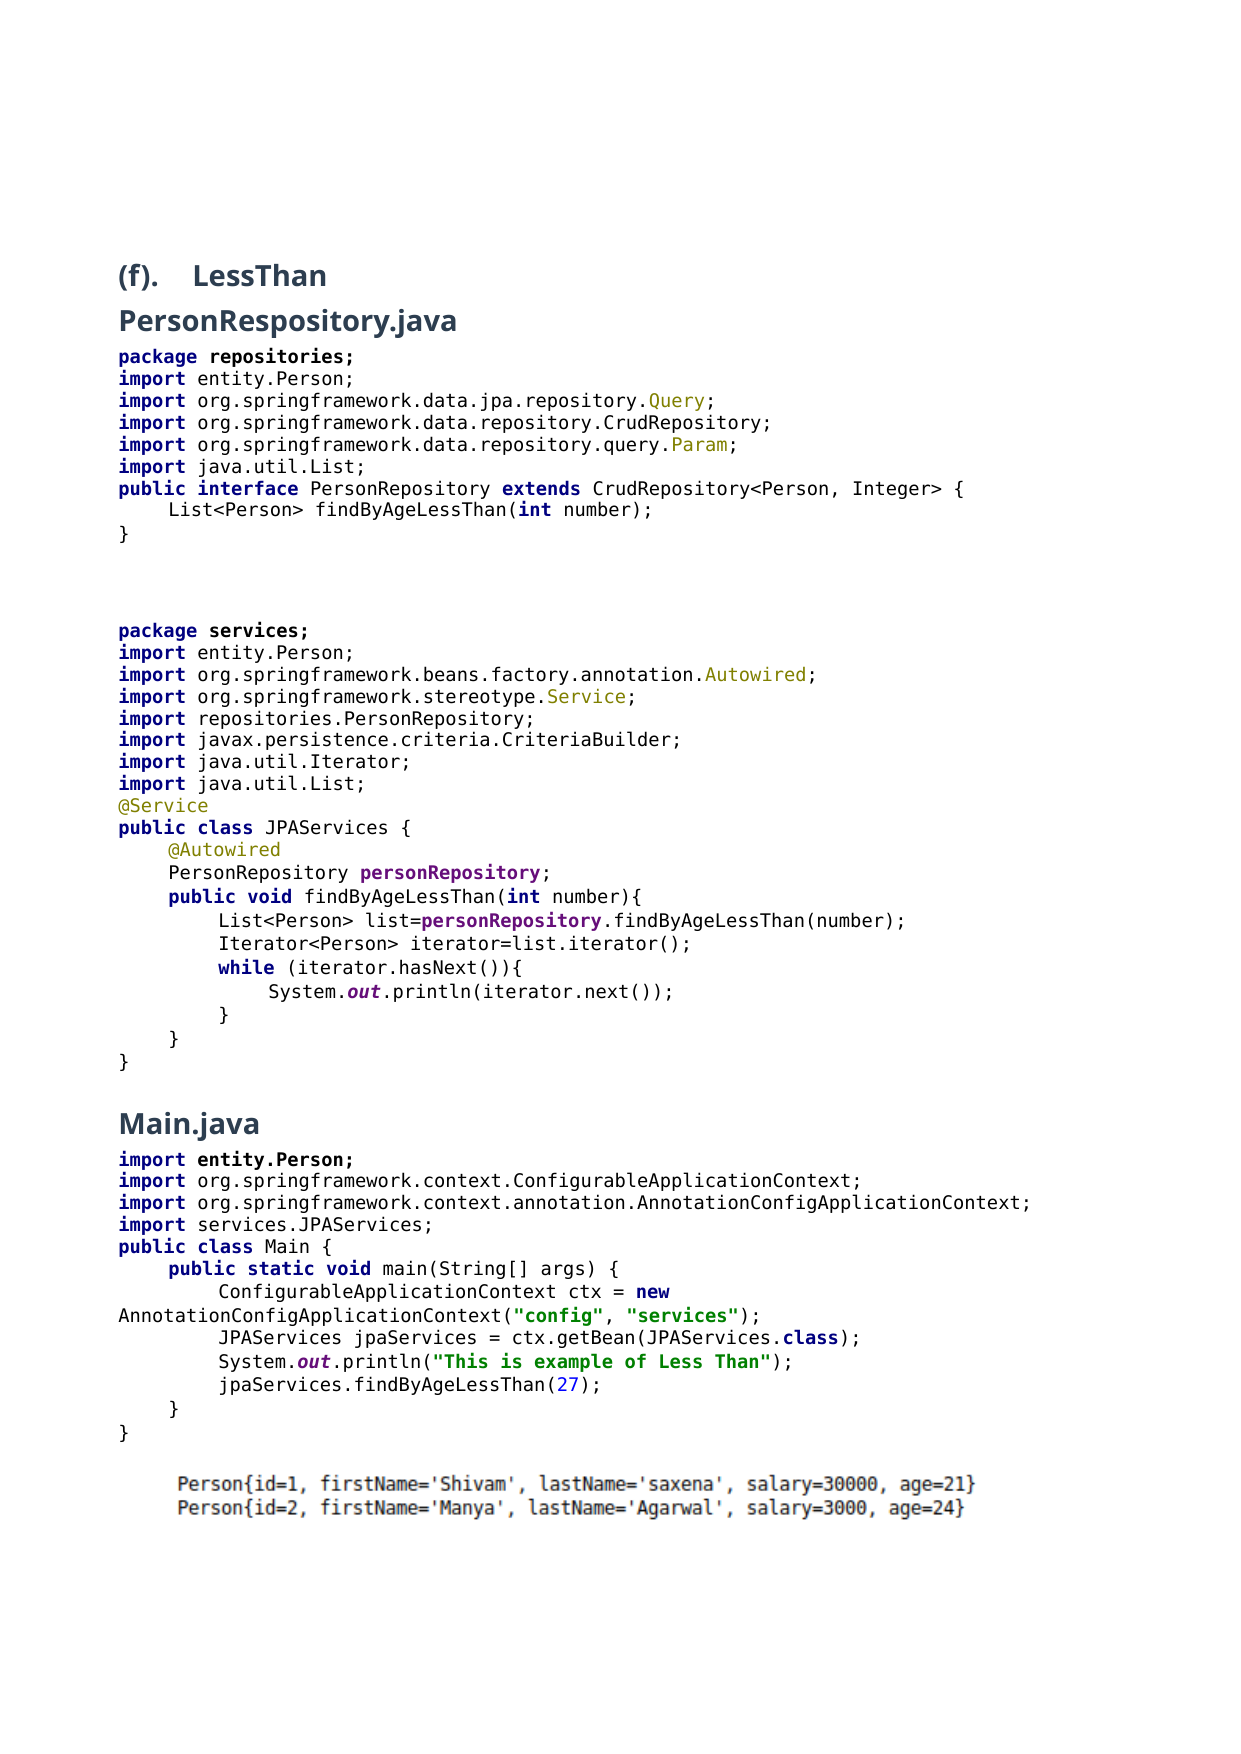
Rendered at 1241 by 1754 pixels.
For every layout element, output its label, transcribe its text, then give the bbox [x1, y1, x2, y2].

text JPAServices jpaServices = ctx.getBean(JPAServices.class); [118, 1327, 1122, 1351]
text } [118, 1028, 1122, 1052]
text PersonRepository personRepository; [118, 862, 1122, 886]
text import repositories.PersonRepository; [118, 707, 1122, 729]
text PersonRespository.java [118, 301, 1122, 340]
text public class Main { [118, 1236, 1122, 1258]
text import org.springframework.stereotype.Service; [118, 686, 1122, 707]
text import entity.Person; [118, 1148, 1122, 1170]
text while (iterator.hasNext()){ [118, 957, 1122, 981]
text Iterator<Person> iterator=list.iterator(); [118, 933, 1122, 957]
text public class JPAServices { [118, 817, 1122, 839]
text } [118, 1422, 1122, 1443]
text @Service [118, 795, 1122, 817]
text } [118, 1398, 1122, 1422]
text jpaServices.findByAgeLessThan(27); [118, 1374, 1122, 1398]
text import java.util.List; [118, 773, 1122, 795]
picture [176, 1473, 1064, 1545]
text import org.springframework.beans.factory.annotation.Autowired; [118, 664, 1122, 686]
text } [118, 1052, 1122, 1073]
text import java.util.Iterator; [118, 751, 1122, 773]
text public interface PersonRepository extends CrudRepository<Person, Integer> { [118, 477, 1122, 499]
text @Autowired [118, 839, 1122, 862]
text package repositories; [118, 346, 1122, 368]
text } [118, 523, 1122, 545]
text ConfigurableApplicationContext ctx = new AnnotationConfigApplicationContext("config", "services"); [118, 1282, 1122, 1327]
text } [118, 1004, 1122, 1028]
text (f). LessThan [118, 255, 1122, 295]
text List<Person> findByAgeLessThan(int number); [118, 499, 1122, 523]
text import java.util.List; [118, 456, 1122, 477]
text import entity.Person; [118, 642, 1122, 664]
text Main.java [118, 1103, 1122, 1143]
text import org.springframework.data.repository.query.Param; [118, 434, 1122, 456]
text System.out.println("This is example of Less Than"); [118, 1351, 1122, 1374]
text public static void main(String[] args) { [118, 1258, 1122, 1282]
text import services.JPAServices; [118, 1214, 1122, 1236]
text package services; [118, 620, 1122, 642]
text import org.springframework.data.jpa.repository.Query; [118, 390, 1122, 412]
text import javax.persistence.criteria.CriteriaBuilder; [118, 729, 1122, 751]
text import org.springframework.context.annotation.AnnotationConfigApplicationContext; [118, 1192, 1122, 1214]
text import org.springframework.context.ConfigurableApplicationContext; [118, 1170, 1122, 1192]
text public void findByAgeLessThan(int number){ [118, 886, 1122, 910]
text import entity.Person; [118, 368, 1122, 390]
text import org.springframework.data.repository.CrudRepository; [118, 412, 1122, 434]
text System.out.println(iterator.next()); [118, 981, 1122, 1004]
text List<Person> list=personRepository.findByAgeLessThan(number); [118, 910, 1122, 933]
